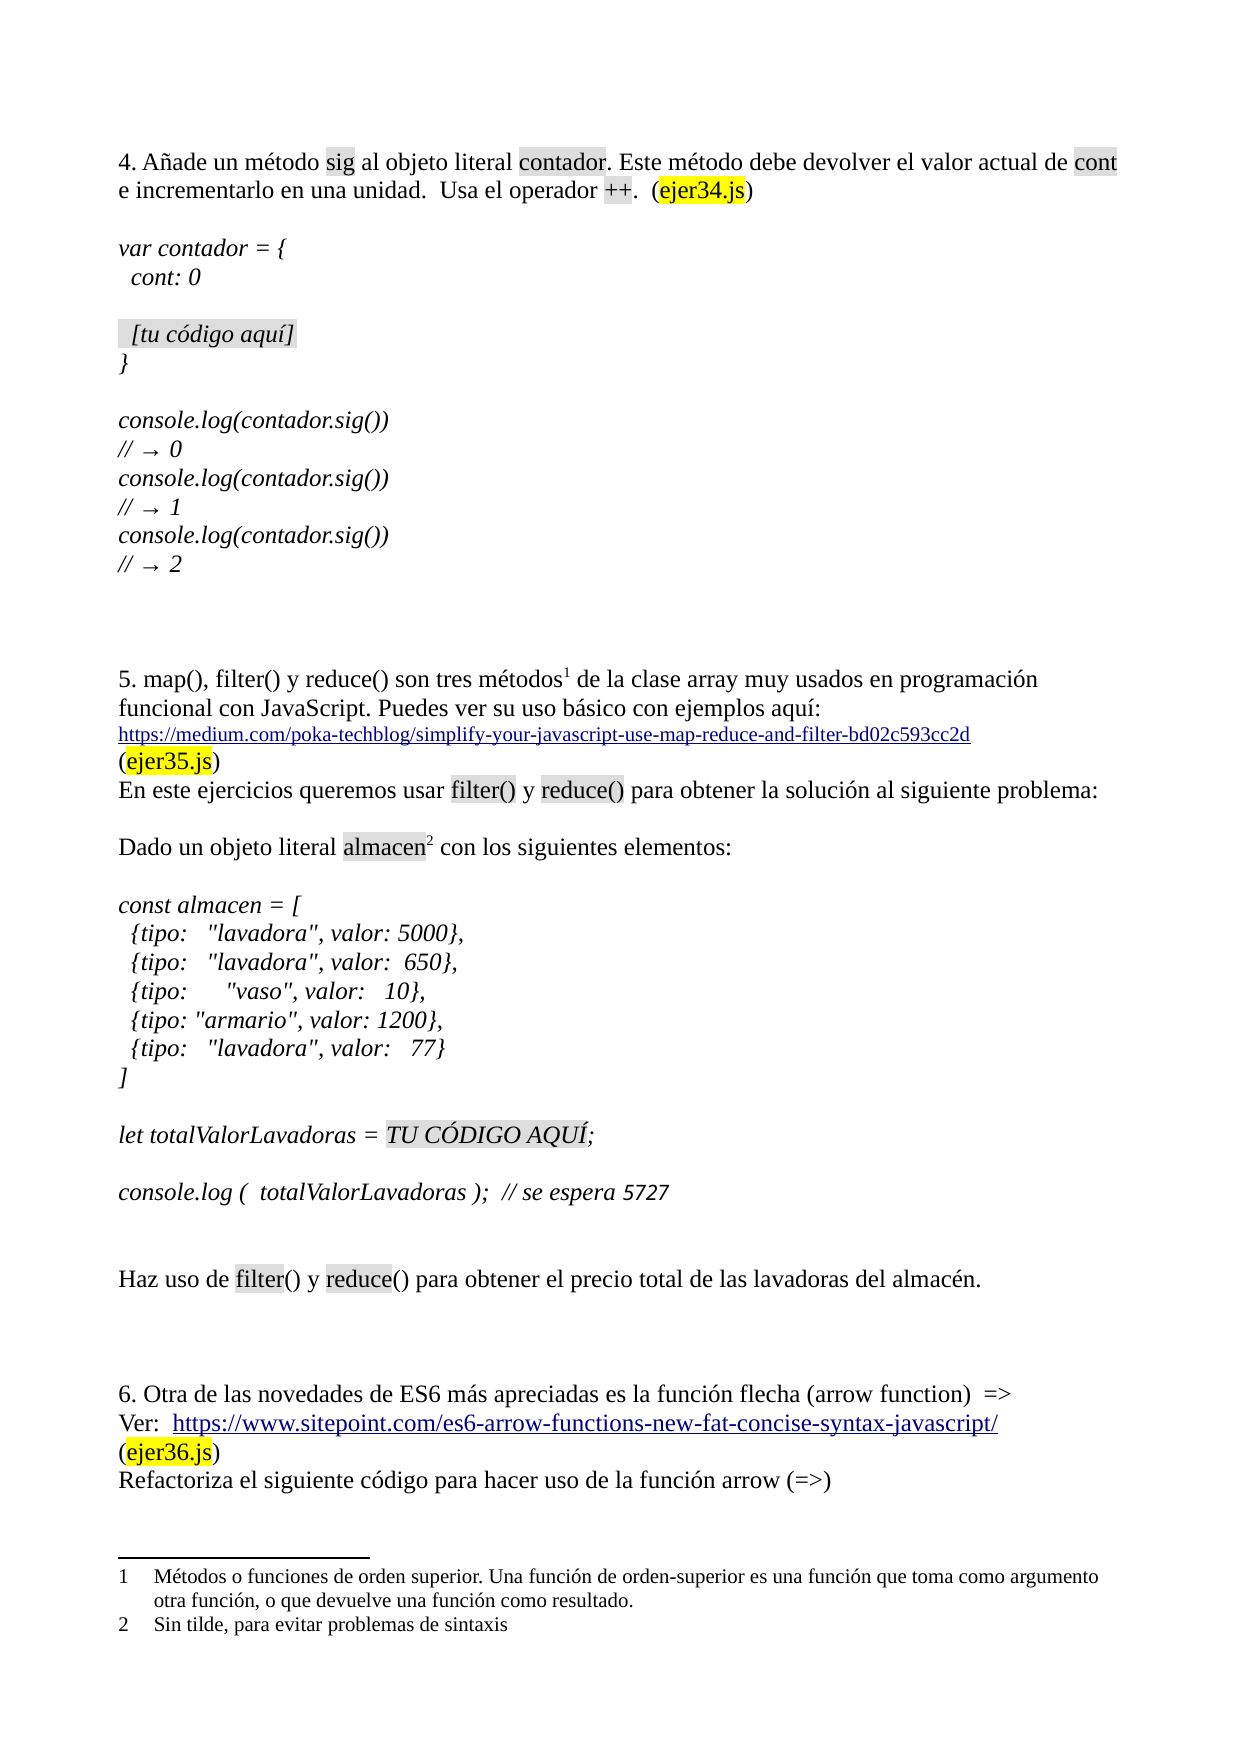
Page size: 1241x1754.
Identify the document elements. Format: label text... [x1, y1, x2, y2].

text console.log(contador.sig()) [118, 463, 1122, 492]
text {tipo: "vaso", valor: 10}, [118, 976, 1122, 1005]
text [tu código aquí] [118, 319, 1122, 348]
text https://medium.com/poka-techblog/simplify-your-javascript-use-map-reduce-and-filter-bd02c593cc2d [118, 722, 1122, 746]
text {tipo: "lavadora", valor: 5000}, [118, 918, 1122, 947]
text {tipo: "lavadora", valor: 650}, [118, 947, 1122, 976]
text const almacen = [ [118, 890, 1122, 918]
text // → 0 [118, 434, 1122, 463]
text Haz uso de filter() y reduce() para obtener el precio total de las lavadoras del almacén. [118, 1264, 1122, 1293]
text console.log ( totalValorLavadoras ); // se espera 5727 [118, 1177, 1122, 1207]
text // → 2 [118, 549, 1122, 578]
text console.log(contador.sig()) [118, 406, 1122, 434]
text 6. Otra de las novedades de ES6 más apreciadas es la función flecha (arrow function) => [118, 1379, 1122, 1408]
text 4. Añade un método sig al objeto literal contador. Este método debe devolver el valor actual de cont e incrementarlo en una unidad. Usa el operador ++. (ejer34.js) [118, 147, 1122, 204]
text // → 1 [118, 492, 1122, 521]
text 5. map(), filter() y reduce() son tres métodos de la clase array muy usados en programación funcional con JavaScript. Puedes ver su uso básico con ejemplos aquí: [118, 664, 1122, 722]
text cont: 0 [118, 262, 1122, 291]
text (ejer35.js) [118, 746, 1122, 775]
text Ver: https://www.sitepoint.com/es6-arrow-functions-new-fat-concise-syntax-javascript/ [118, 1408, 1122, 1437]
text En este ejercicios queremos usar filter() y reduce() para obtener la solución al siguiente problema: [118, 775, 1122, 803]
text Métodos o funciones de orden superior. Una función de orden-superior es una función que toma como argumento otra función, o que devuelve una función como resultado. [118, 1564, 1122, 1612]
text Sin tilde, para evitar problemas de sintaxis [118, 1612, 1122, 1636]
text Dado un objeto literal almacen con los siguientes elementos: [118, 832, 1122, 861]
text Refactoriza el siguiente código para hacer uso de la función arrow (=>) [118, 1466, 1122, 1494]
text var contador = { [118, 233, 1122, 262]
text let totalValorLavadoras = TU CÓDIGO AQUÍ; [118, 1120, 1122, 1148]
text (ejer36.js) [118, 1437, 1122, 1466]
text console.log(contador.sig()) [118, 521, 1122, 549]
text ] [118, 1062, 1122, 1091]
text {tipo: "lavadora", valor: 77} [118, 1033, 1122, 1062]
text {tipo: "armario", valor: 1200}, [118, 1005, 1122, 1033]
text } [118, 348, 1122, 377]
